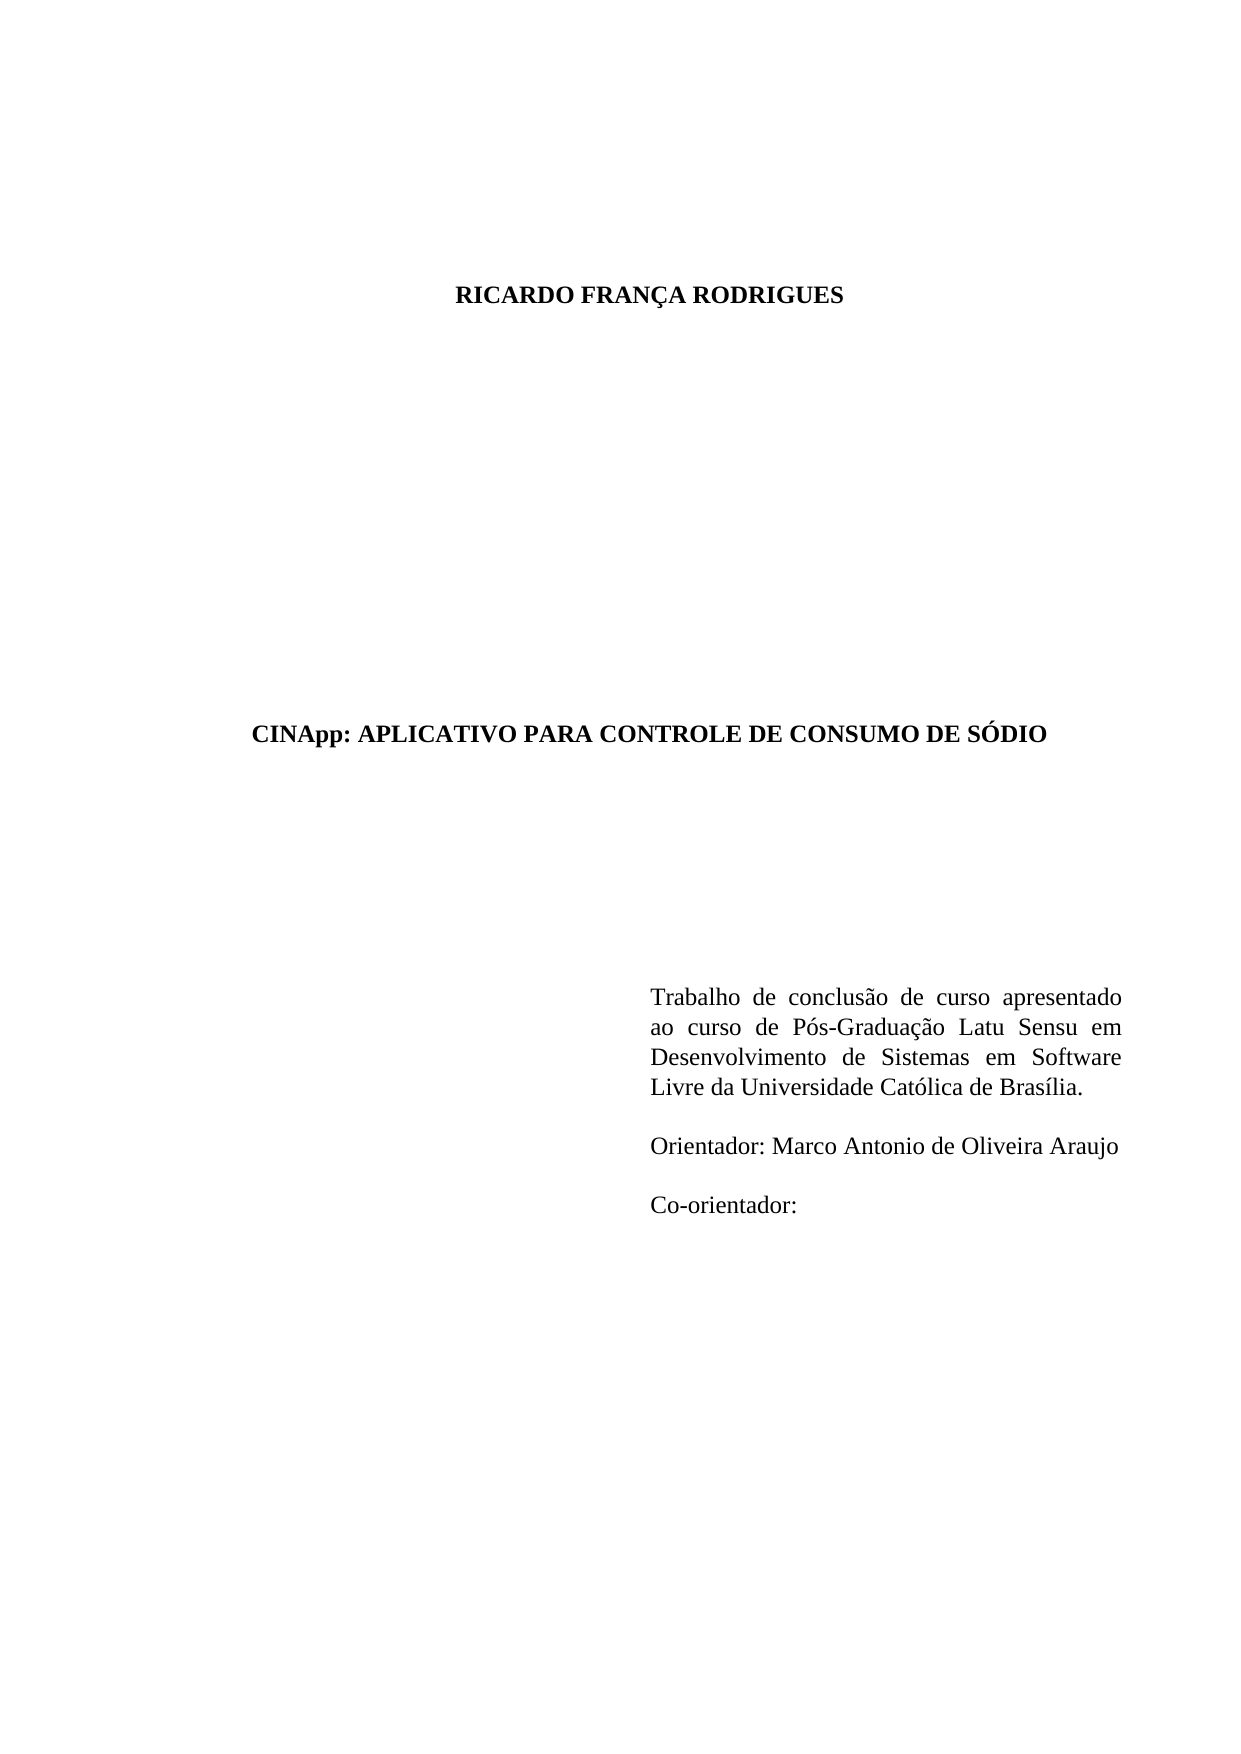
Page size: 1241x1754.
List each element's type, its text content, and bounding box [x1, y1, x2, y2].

text Orientador: Marco Antonio de Oliveira Araujo [650, 1130, 1122, 1160]
text RICARDO FRANÇA RODRIGUES [177, 279, 1122, 309]
text CINApp: APLICATIVO PARA CONTROLE DE CONSUMO DE SÓDIO [177, 718, 1122, 747]
text Co-orientador: [650, 1189, 1122, 1219]
text Trabalho de conclusão de curso apresentado ao curso de Pós-Graduação Latu Sensu em Desenvolvimento de Sistemas em Software Livre da Universidade Católica de Brasília. [650, 982, 1122, 1100]
